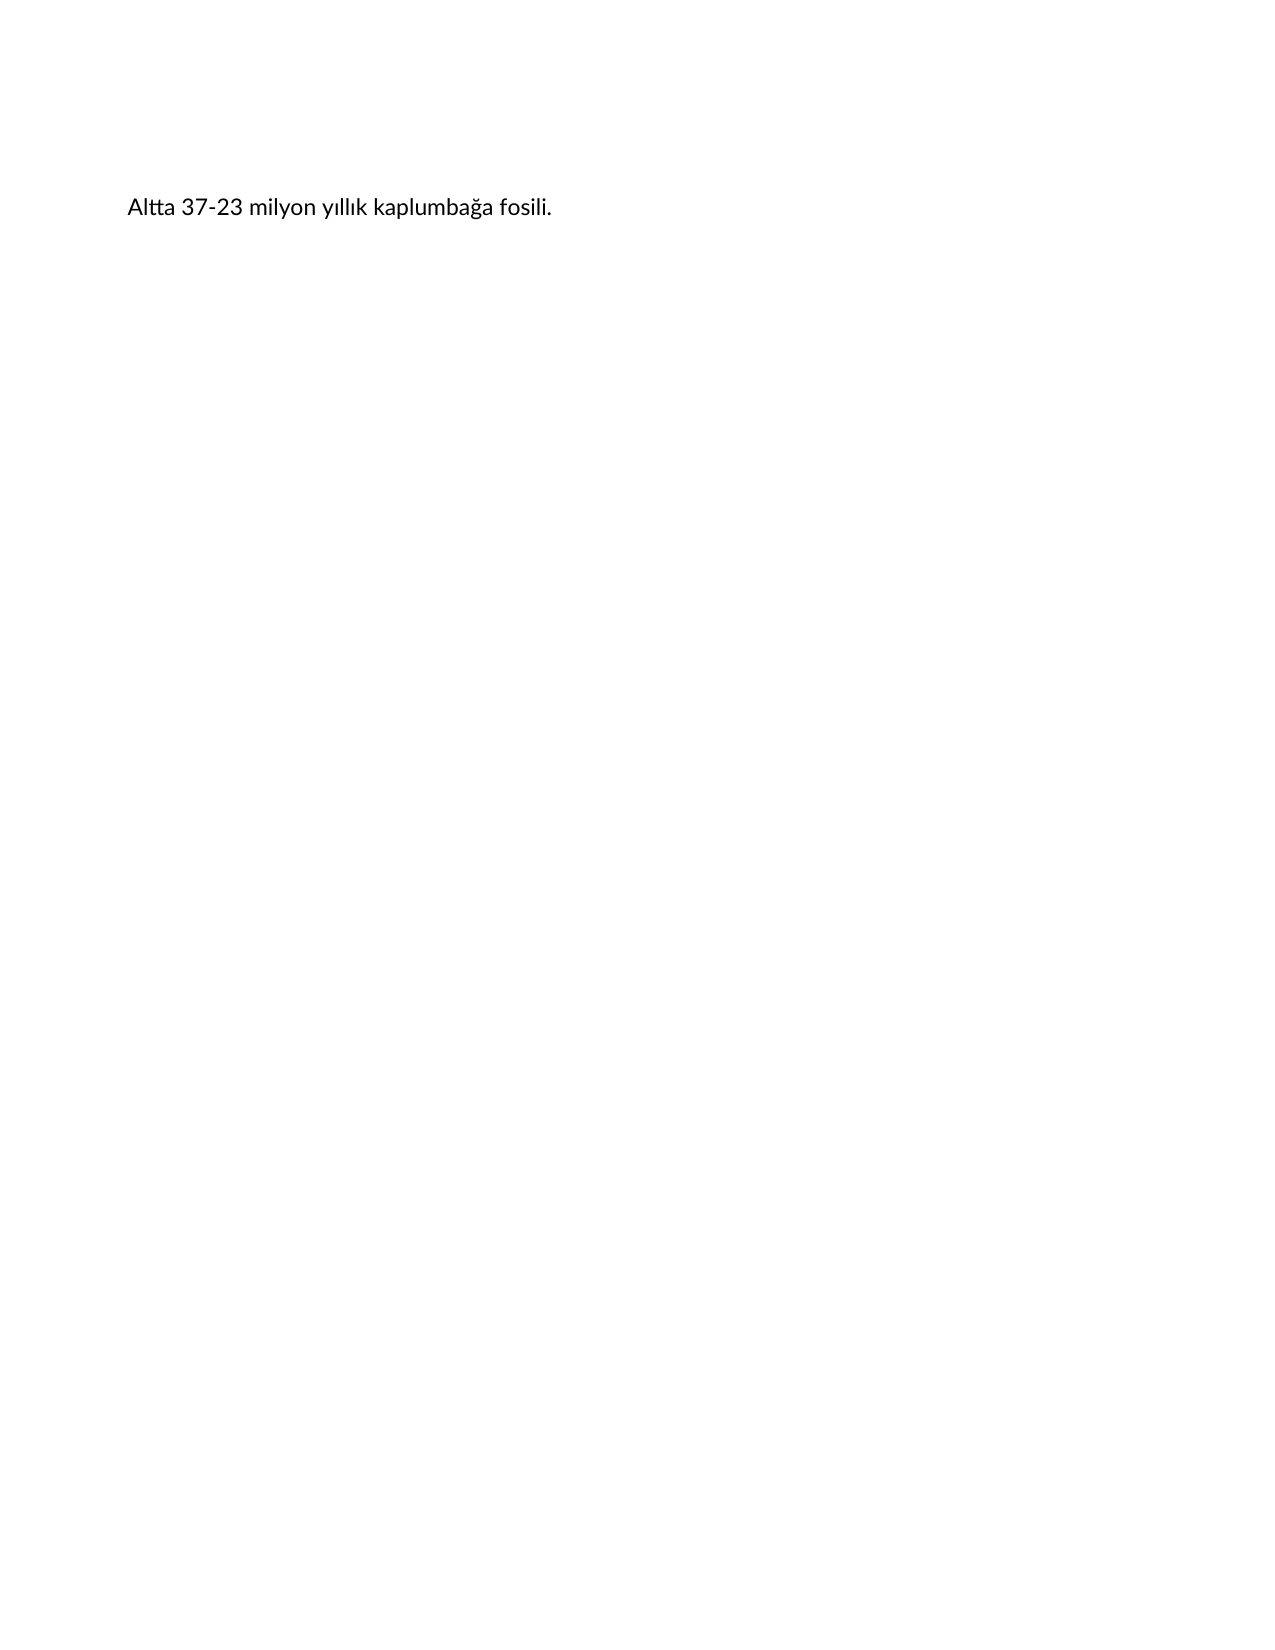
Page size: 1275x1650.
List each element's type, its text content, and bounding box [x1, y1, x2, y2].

text Altta 37-23 milyon yıllık kaplumbağa fosili. [127, 193, 1177, 220]
